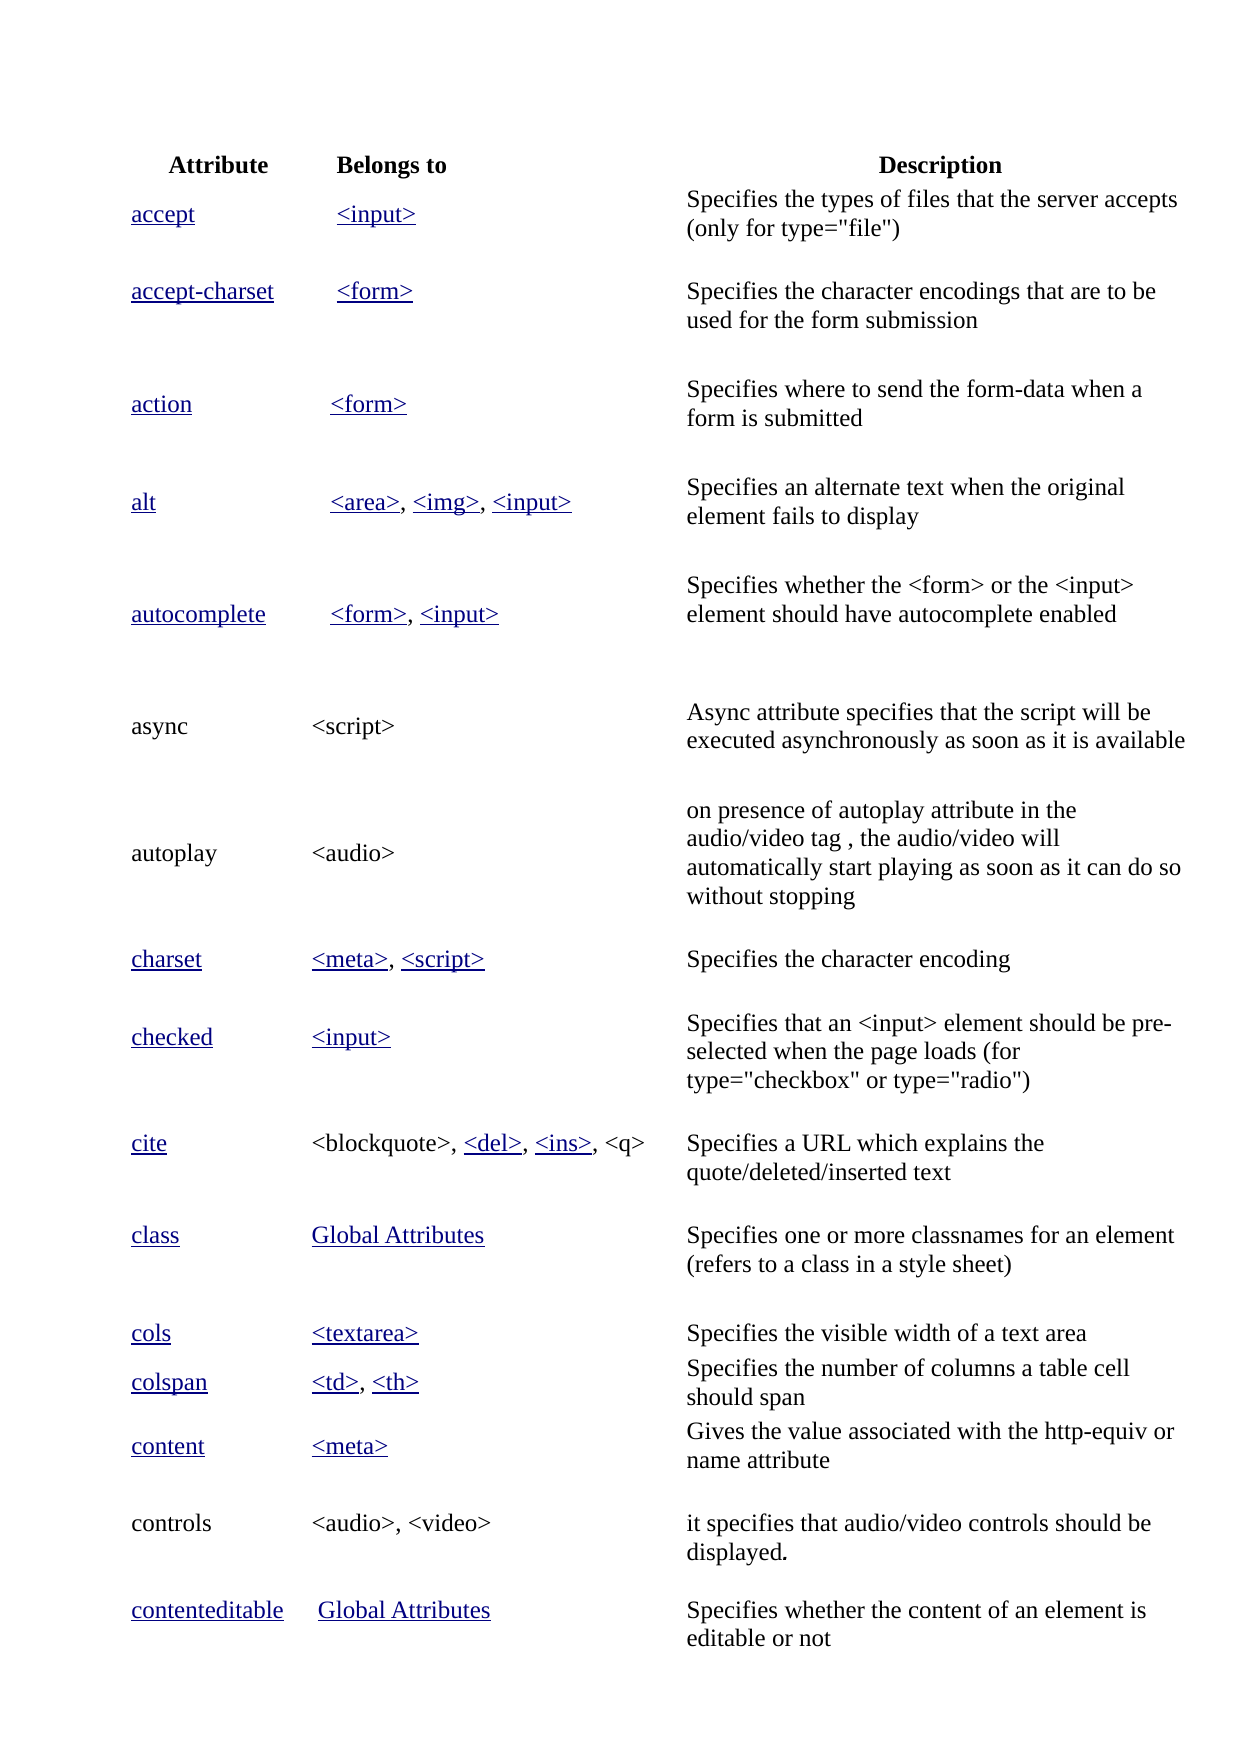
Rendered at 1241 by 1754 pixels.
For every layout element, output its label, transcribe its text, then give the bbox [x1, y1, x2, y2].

table_cell autocomplete [128, 567, 308, 659]
table_cell Specifies that an <input> element should be pre-selected when the page loads (for type="checkbox" or type="radio") [684, 976, 1197, 1097]
table_cell [128, 337, 308, 371]
table_cell Specifies where to send the form-data when a form is submitted [684, 371, 1197, 435]
table_cell colspan [128, 1350, 308, 1413]
table_cell [684, 435, 1197, 469]
table_cell <td>, <th> [309, 1350, 683, 1413]
table_cell Specifies a URL which explains the quote/deleted/inserted text [684, 1097, 1197, 1189]
table_cell [128, 1281, 308, 1316]
table_cell cite [128, 1097, 308, 1189]
table_cell Specifies the visible width of a text area [684, 1316, 1197, 1350]
table_header Description [684, 147, 1197, 181]
table_cell <input> [309, 976, 683, 1097]
table_cell alt [128, 469, 308, 533]
table_cell Specifies an alternate text when the original element fails to display [684, 469, 1197, 533]
table_cell content [128, 1414, 308, 1477]
table_cell <area>, <img>, <input> [309, 469, 683, 533]
table_header Belongs to [309, 147, 683, 181]
table_cell action [128, 371, 308, 435]
table_cell Specifies the number of columns a table cell should span [684, 1350, 1197, 1413]
table_cell [684, 1281, 1197, 1316]
table_header Attribute [128, 147, 308, 181]
table_cell Gives the value associated with the http-equiv or name attribute [684, 1414, 1197, 1477]
table_cell [128, 659, 308, 694]
table_cell Global Attributes [309, 1189, 683, 1281]
table_cell <textarea> [309, 1316, 683, 1350]
table_cell <meta>, <script> [309, 941, 683, 976]
table_cell <audio> [309, 792, 683, 941]
table_cell [128, 533, 308, 567]
table_cell [684, 533, 1197, 567]
table_cell it specifies that audio/video controls should be displayed. Specifies whether the content of an element is editable or not [684, 1477, 1197, 1655]
table_cell on presence of autoplay attribute in the audio/video tag , the audio/video will automatically start playing as soon as it can do so without stopping [684, 792, 1197, 941]
table_cell Specifies the character encoding [684, 941, 1197, 976]
table_cell <script> [309, 694, 683, 757]
table_cell [309, 659, 683, 694]
table_cell [128, 435, 308, 469]
table_cell Specifies the types of files that the server accepts (only for type="file") [684, 181, 1197, 245]
table_cell controls contenteditable [128, 1477, 308, 1655]
table_cell [128, 757, 308, 792]
table_cell [684, 659, 1197, 694]
table_cell checked [128, 976, 308, 1097]
table_cell [309, 435, 683, 469]
table_cell Async attribute specifies that the script will be executed asynchronously as soon as it is available [684, 694, 1197, 757]
table_cell <form> [309, 371, 683, 435]
table_cell async [128, 694, 308, 757]
table_cell [309, 533, 683, 567]
table_cell <meta> [309, 1414, 683, 1477]
table_cell <form> [309, 245, 683, 337]
table_cell charset [128, 941, 308, 976]
table_cell <form>, <input> [309, 567, 683, 659]
table_cell [684, 337, 1197, 371]
table_cell accept-charset [128, 245, 308, 337]
table_cell class [128, 1189, 308, 1281]
table_cell cols [128, 1316, 308, 1350]
table_cell [684, 757, 1197, 792]
table_cell Specifies whether the <form> or the <input> element should have autocomplete enabled [684, 567, 1197, 659]
table_cell <blockquote>, <del>, <ins>, <q> [309, 1097, 683, 1189]
table_cell [309, 337, 683, 371]
table_cell <input> [309, 181, 683, 245]
table_cell <audio>, <video> Global Attributes [309, 1477, 683, 1655]
table_cell [309, 1281, 683, 1316]
table_cell Specifies the character encodings that are to be used for the form submission [684, 245, 1197, 337]
table_cell Specifies one or more classnames for an element (refers to a class in a style sheet) [684, 1189, 1197, 1281]
table_cell autoplay [128, 792, 308, 941]
table_cell [309, 757, 683, 792]
table_cell accept [128, 181, 308, 245]
